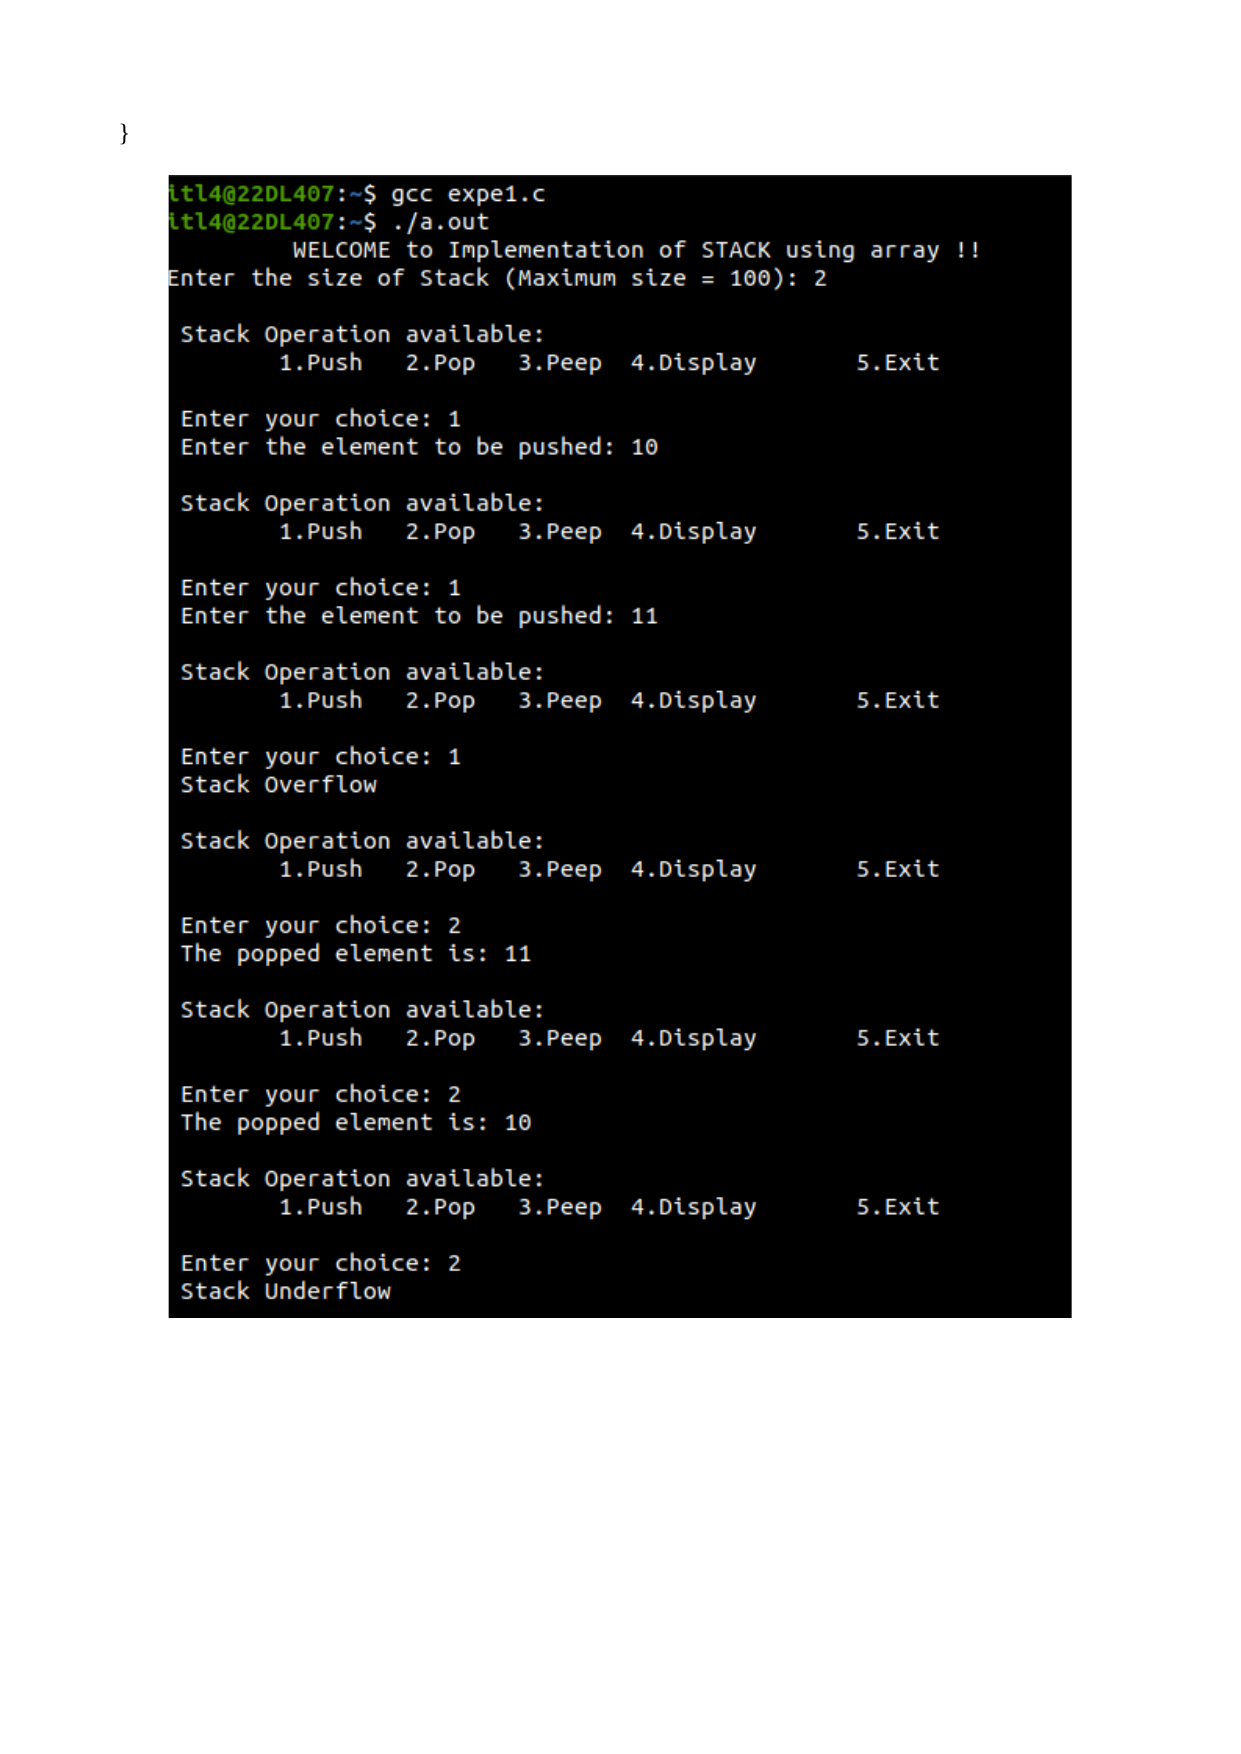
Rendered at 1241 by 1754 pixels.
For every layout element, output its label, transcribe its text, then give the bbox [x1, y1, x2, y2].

picture [168, 175, 1072, 1318]
text } [118, 118, 1122, 147]
